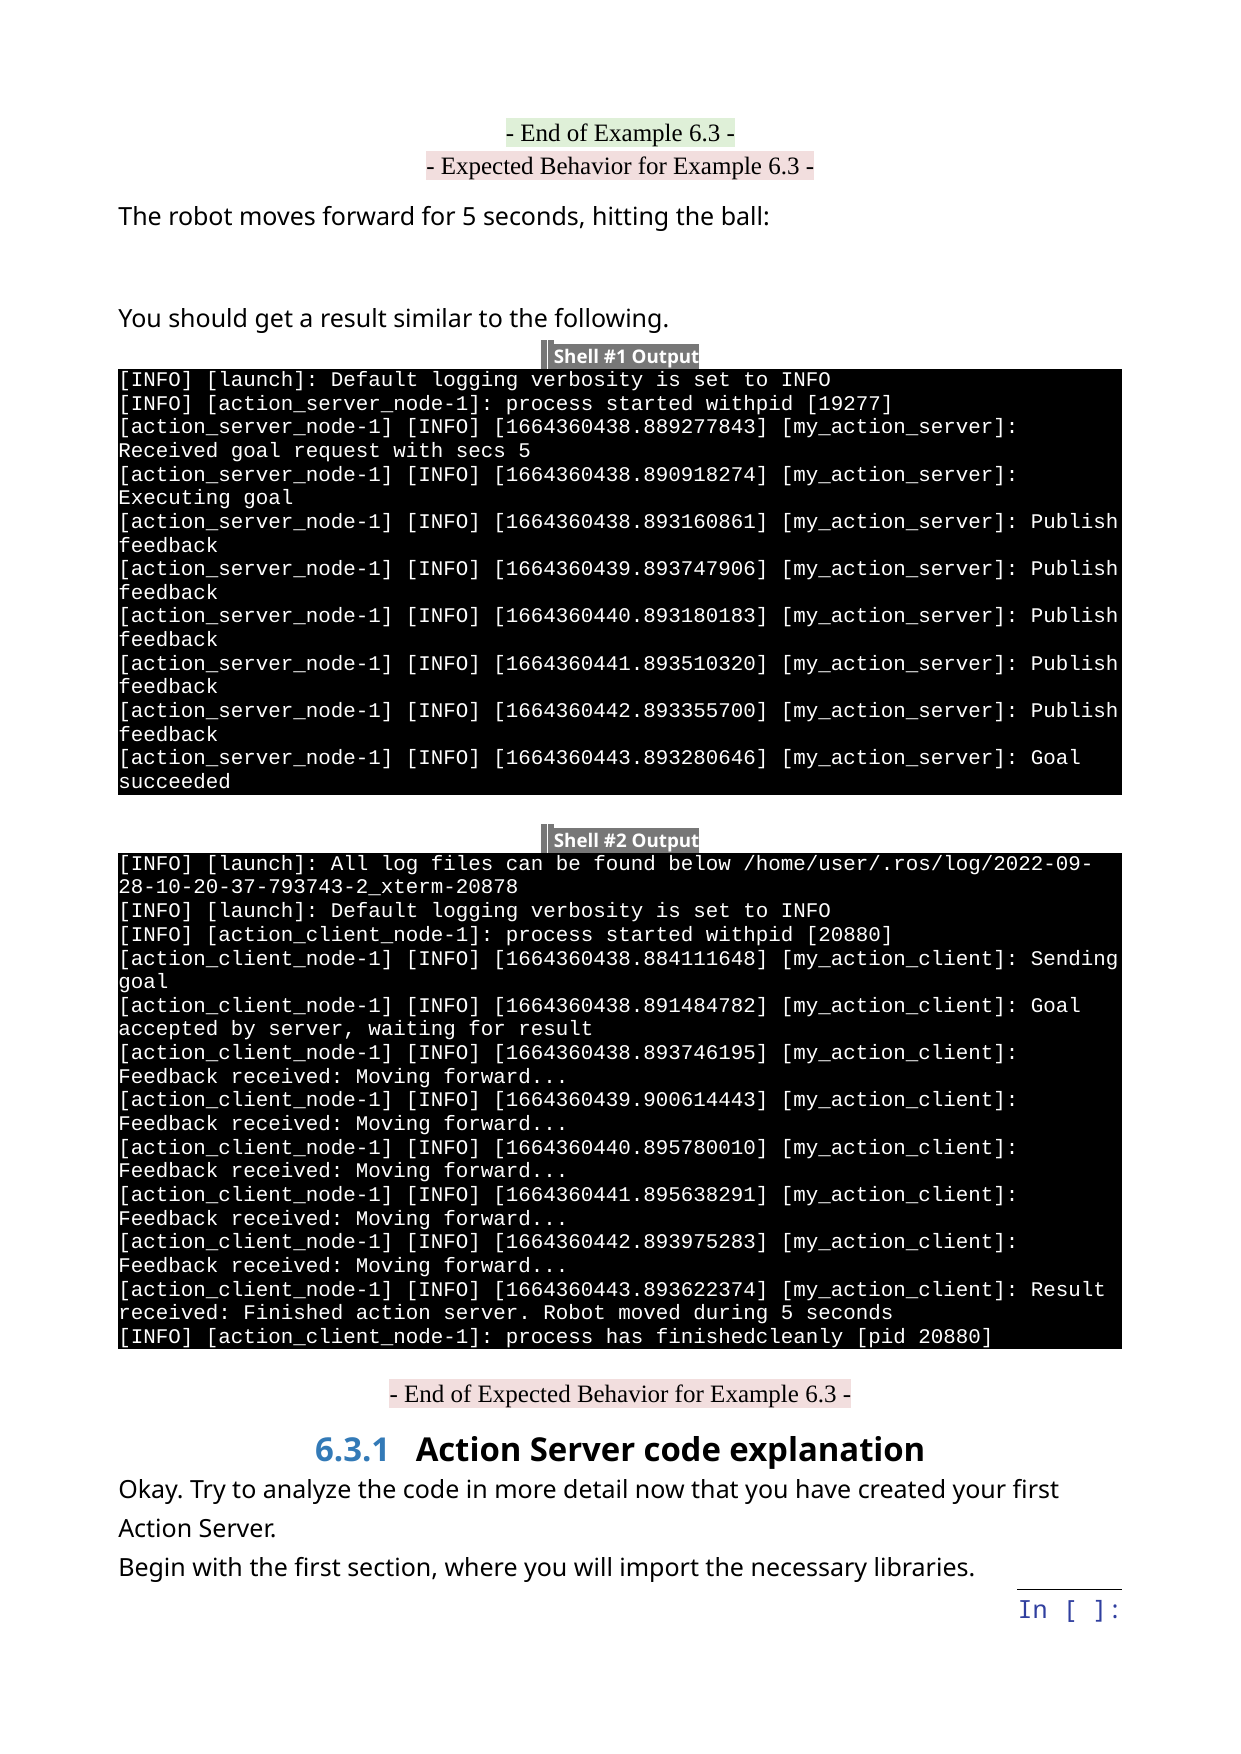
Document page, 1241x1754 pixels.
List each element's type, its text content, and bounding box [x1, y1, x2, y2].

text Shell #2 Output [118, 824, 1122, 853]
text [action_client_node-1] [INFO] [1664360440.895780010] [my_action_client]: Feedback received: Moving forward... [118, 1137, 1122, 1184]
text [INFO] [launch]: All log files can be found below /home/user/.ros/log/2022-09-28-10-20-37-793743-2_xterm-20878 [118, 853, 1122, 900]
text [INFO] [launch]: Default logging verbosity is set to INFO [118, 369, 1122, 393]
text [action_client_node-1] [INFO] [1664360439.900614443] [my_action_client]: Feedback received: Moving forward... [118, 1089, 1122, 1137]
text [action_server_node-1] [INFO] [1664360438.889277843] [my_action_server]: Received goal request with secs 5 [118, 416, 1122, 464]
text - End of Example 6.3 - [118, 118, 1122, 147]
text [INFO] [action_server_node-1]: process started withpid [19277] [118, 393, 1122, 416]
text [action_client_node-1] [INFO] [1664360438.893746195] [my_action_client]: Feedback received: Moving forward... [118, 1042, 1122, 1089]
text [INFO] [action_client_node-1]: process started withpid [20880] [118, 924, 1122, 947]
text [action_server_node-1] [INFO] [1664360438.890918274] [my_action_server]: Executing goal [118, 464, 1122, 511]
text [action_client_node-1] [INFO] [1664360438.884111648] [my_action_client]: Sending goal [118, 947, 1122, 995]
text [action_client_node-1] [INFO] [1664360442.893975283] [my_action_client]: Feedback received: Moving forward... [118, 1231, 1122, 1278]
subtitle 6.3.1 Action Server code explanation [118, 1427, 1122, 1471]
text [action_client_node-1] [INFO] [1664360441.895638291] [my_action_client]: Feedback received: Moving forward... [118, 1184, 1122, 1231]
text [action_server_node-1] [INFO] [1664360440.893180183] [my_action_server]: Publish feedback [118, 606, 1122, 653]
text Begin with the first section, where you will import the necessary libraries. [118, 1549, 1122, 1584]
text [action_server_node-1] [INFO] [1664360441.893510320] [my_action_server]: Publish feedback [118, 653, 1122, 700]
text - Expected Behavior for Example 6.3 - [118, 151, 1122, 180]
text [action_client_node-1] [INFO] [1664360443.893622374] [my_action_client]: Result received: Finished action server. Robot moved during 5 seconds [118, 1278, 1122, 1326]
text - End of Expected Behavior for Example 6.3 - [118, 1379, 1122, 1408]
text In [ ]: [118, 1589, 1122, 1626]
text [INFO] [action_client_node-1]: process has finishedcleanly [pid 20880] [118, 1326, 1122, 1349]
text [action_server_node-1] [INFO] [1664360438.893160861] [my_action_server]: Publish feedback [118, 511, 1122, 558]
text Okay. Try to analyze the code in more detail now that you have created your first Action Server. [118, 1471, 1122, 1544]
text [action_client_node-1] [INFO] [1664360438.891484782] [my_action_client]: Goal accepted by server, waiting for result [118, 995, 1122, 1042]
text [action_server_node-1] [INFO] [1664360443.893280646] [my_action_server]: Goal succeeded [118, 747, 1122, 795]
text [action_server_node-1] [INFO] [1664360442.893355700] [my_action_server]: Publish feedback [118, 700, 1122, 747]
text [action_server_node-1] [INFO] [1664360439.893747906] [my_action_server]: Publish feedback [118, 558, 1122, 606]
text [INFO] [launch]: Default logging verbosity is set to INFO [118, 900, 1122, 924]
text The robot moves forward for 5 seconds, hitting the ball: [118, 199, 1122, 233]
text You should get a result similar to the following. [118, 301, 1122, 335]
text Shell #1 Output [118, 340, 1122, 369]
